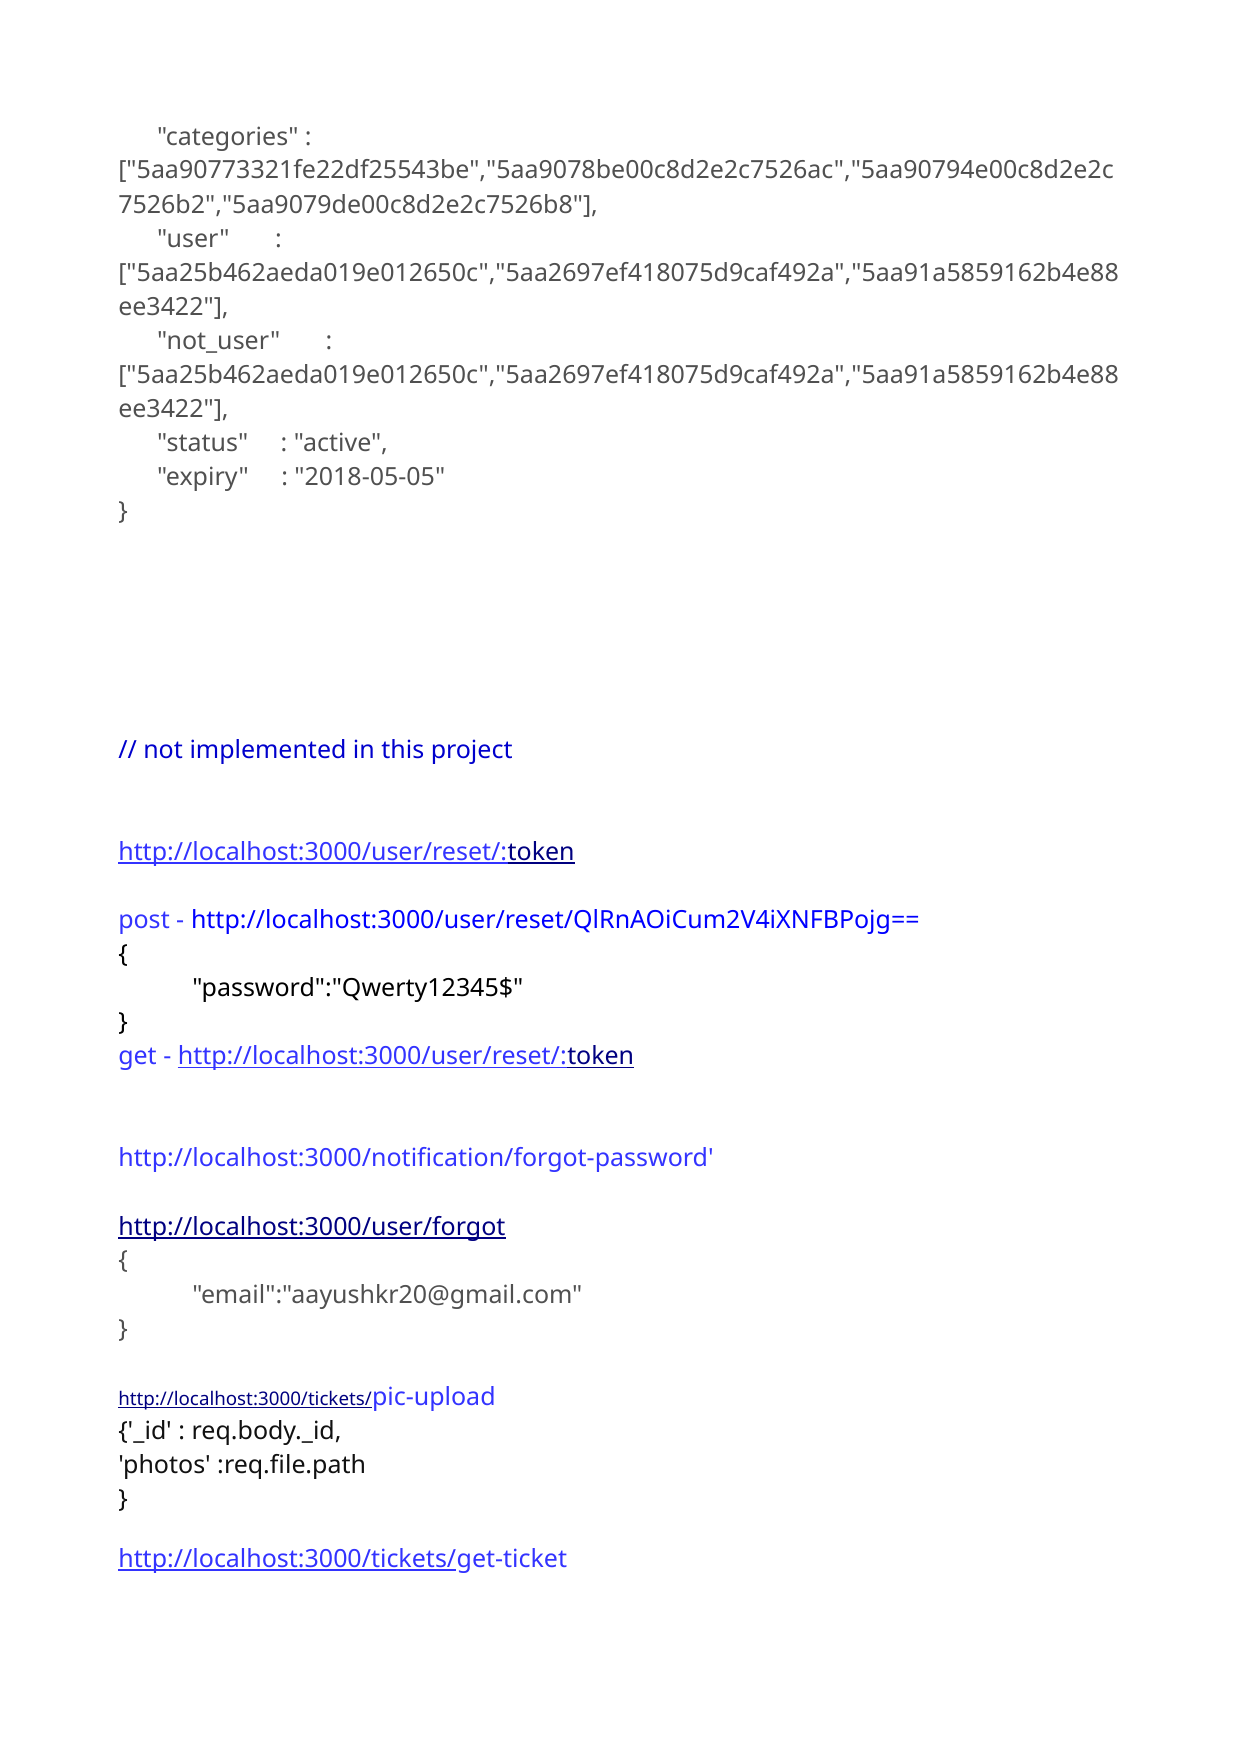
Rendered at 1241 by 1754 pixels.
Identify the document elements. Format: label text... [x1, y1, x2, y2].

text http://localhost:3000/notification/forgot-password' [118, 1140, 1122, 1174]
text post - http://localhost:3000/user/reset/QlRnAOiCum2V4iXNFBPojg== [118, 902, 1122, 936]
text {'_id' : req.body._id, [118, 1412, 1122, 1447]
text "not_user" : ["5aa25b462aeda019e012650c","5aa2697ef418075d9caf492a","5aa91a5859162b4e88ee3422"], [118, 322, 1122, 425]
text } [118, 1481, 1122, 1515]
text { [118, 936, 1122, 970]
text "user" : ["5aa25b462aeda019e012650c","5aa2697ef418075d9caf492a","5aa91a5859162b4e88ee3422"], [118, 220, 1122, 322]
text "categories" : ["5aa90773321fe22df25543be","5aa9078be00c8d2e2c7526ac","5aa90794e00c8d2e2c7526b2","5aa9079de00c8d2e2c7526b8"], [118, 118, 1122, 220]
text "status" : "active", [118, 425, 1122, 459]
text http://localhost:3000/tickets/get-ticket [118, 1540, 1122, 1574]
text } [118, 1004, 1122, 1038]
text "expiry" : "2018-05-05" [118, 459, 1122, 493]
text { [118, 1242, 1122, 1276]
text } [118, 493, 1122, 527]
text http://localhost:3000/tickets/pic-upload [118, 1378, 1122, 1412]
text "email":"aayushkr20@gmail.com" [118, 1276, 1122, 1310]
text "password":"Qwerty12345$" [118, 970, 1122, 1004]
text http://localhost:3000/user/forgot [118, 1208, 1122, 1242]
text } [118, 1310, 1122, 1344]
text 'photos' :req.file.path [118, 1447, 1122, 1481]
text // not implemented in this project [118, 731, 1122, 765]
text http://localhost:3000/user/reset/:token [118, 833, 1122, 867]
text get - http://localhost:3000/user/reset/:token [118, 1038, 1122, 1072]
